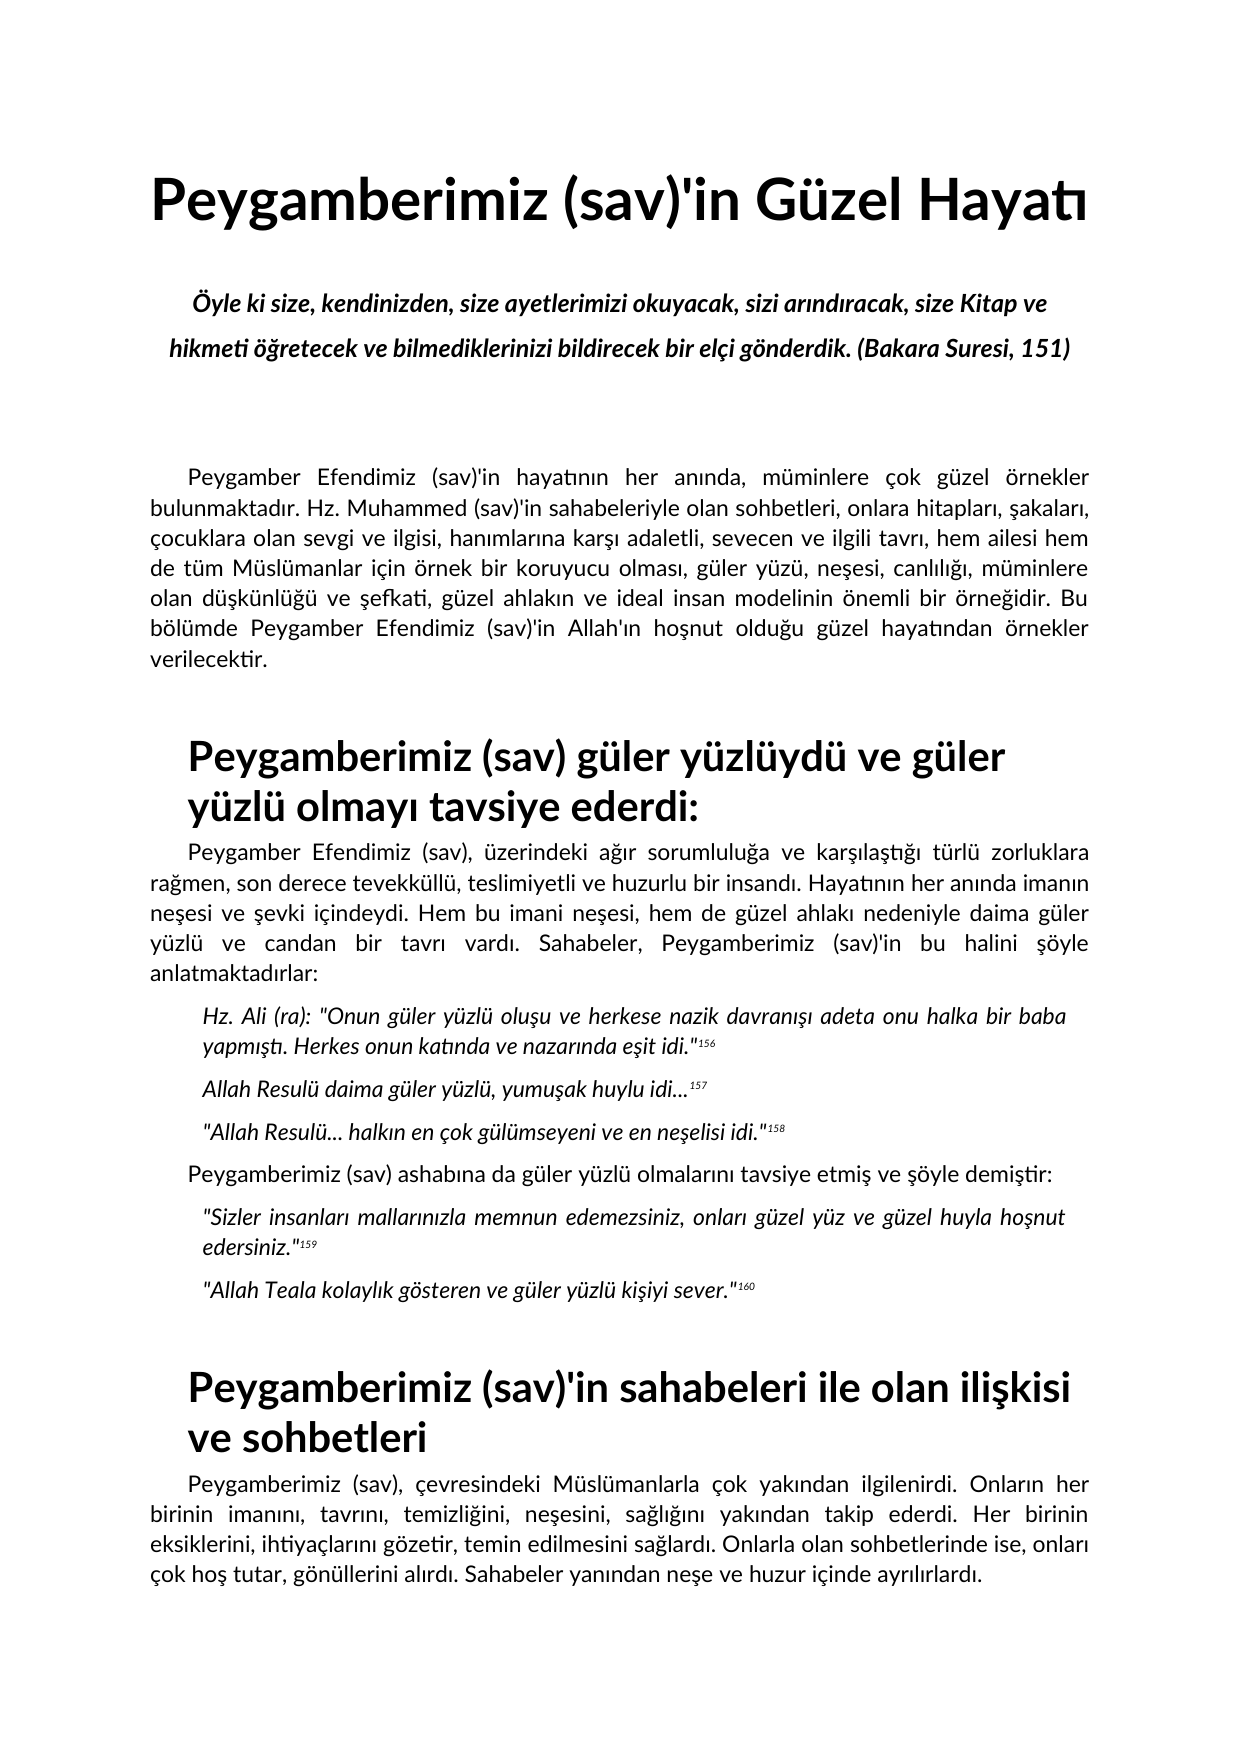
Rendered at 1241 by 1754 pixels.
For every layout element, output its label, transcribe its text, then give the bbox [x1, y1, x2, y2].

subtitle Peygamberimiz (sav)'in sahabeleri ile olan ilişkisi ve sohbetleri [187, 1361, 1090, 1461]
text Peygamber Efendimiz (sav)'in hayatının her anında, müminlere çok güzel örnekler bulunmaktadır. Hz. Muhammed (sav)'in sahabeleriyle olan sohbetleri, onlara hitapları, şakaları, çocuklara olan sevgi ve ilgisi, hanımlarına karşı adaletli, sevecen ve ilgili tavrı, hem ailesi hem de tüm Müslümanlar için örnek bir koruyucu olması, güler yüzü, neşesi, canlılığı, müminlere olan düşkünlüğü ve şefkati, güzel ahlakın ve ideal insan modelinin önemli bir örneğidir. Bu bölümde Peygamber Efendimiz (sav)'in Allah'ın hoşnut olduğu güzel hayatından örnekler verilecektir. [150, 463, 1090, 672]
text Öyle ki size, kendinizden, size ayetlerimizi okuyacak, sizi arındıracak, size Kitap ve hikmeti öğretecek ve bilmediklerinizi bildirecek bir elçi gönderdik. (Bakara Suresi, 151) [150, 288, 1090, 363]
text "Allah Teala kolaylık gösteren ve güler yüzlü kişiyi sever."160 [202, 1276, 1068, 1303]
text "Allah Resulü... halkın en çok gülümseyeni ve en neşelisi idi."158 [202, 1117, 1068, 1145]
text Peygamber Efendimiz (sav), üzerindeki ağır sorumluluğa ve karşılaştığı türlü zorluklara rağmen, son derece tevekküllü, teslimiyetli ve huzurlu bir insandı. Hayatının her anında imanın neşesi ve şevki içindeydi. Hem bu imani neşesi, hem de güzel ahlakı nedeniyle daima güler yüzlü ve candan bir tavrı vardı. Sahabeler, Peygamberimiz (sav)'in bu halini şöyle anlatmaktadırlar: [150, 838, 1090, 986]
text Hz. Ali (ra): "Onun güler yüzlü oluşu ve herkese nazik davranışı adeta onu halka bir baba yapmıştı. Herkes onun katında ve nazarında eşit idi."156 [202, 1002, 1068, 1059]
text "Sizler insanları mallarınızla memnun edemezsiniz, onları güzel yüz ve güzel huyla hoşnut edersiniz."159 [202, 1203, 1068, 1260]
subtitle Peygamberimiz (sav)'in Güzel Hayatı [150, 162, 1090, 232]
text Peygamberimiz (sav), çevresindeki Müslümanlarla çok yakından ilgilenirdi. Onların her birinin imanını, tavrını, temizliğini, neşesini, sağlığını yakından takip ederdi. Her birinin eksiklerini, ihtiyaçlarını gözetir, temin edilmesini sağlardı. Onlarla olan sohbetlerinde ise, onları çok hoş tutar, gönüllerini alırdı. Sahabeler yanından neşe ve huzur içinde ayrılırlardı. [150, 1469, 1090, 1587]
subtitle Peygamberimiz (sav) güler yüzlüydü ve güler yüzlü olmayı tavsiye ederdi: [187, 730, 1090, 830]
text Peygamberimiz (sav) ashabına da güler yüzlü olmalarını tavsiye etmiş ve şöyle demiştir: [150, 1160, 1090, 1187]
text Allah Resulü daima güler yüzlü, yumuşak huylu idi...157 [202, 1074, 1068, 1102]
